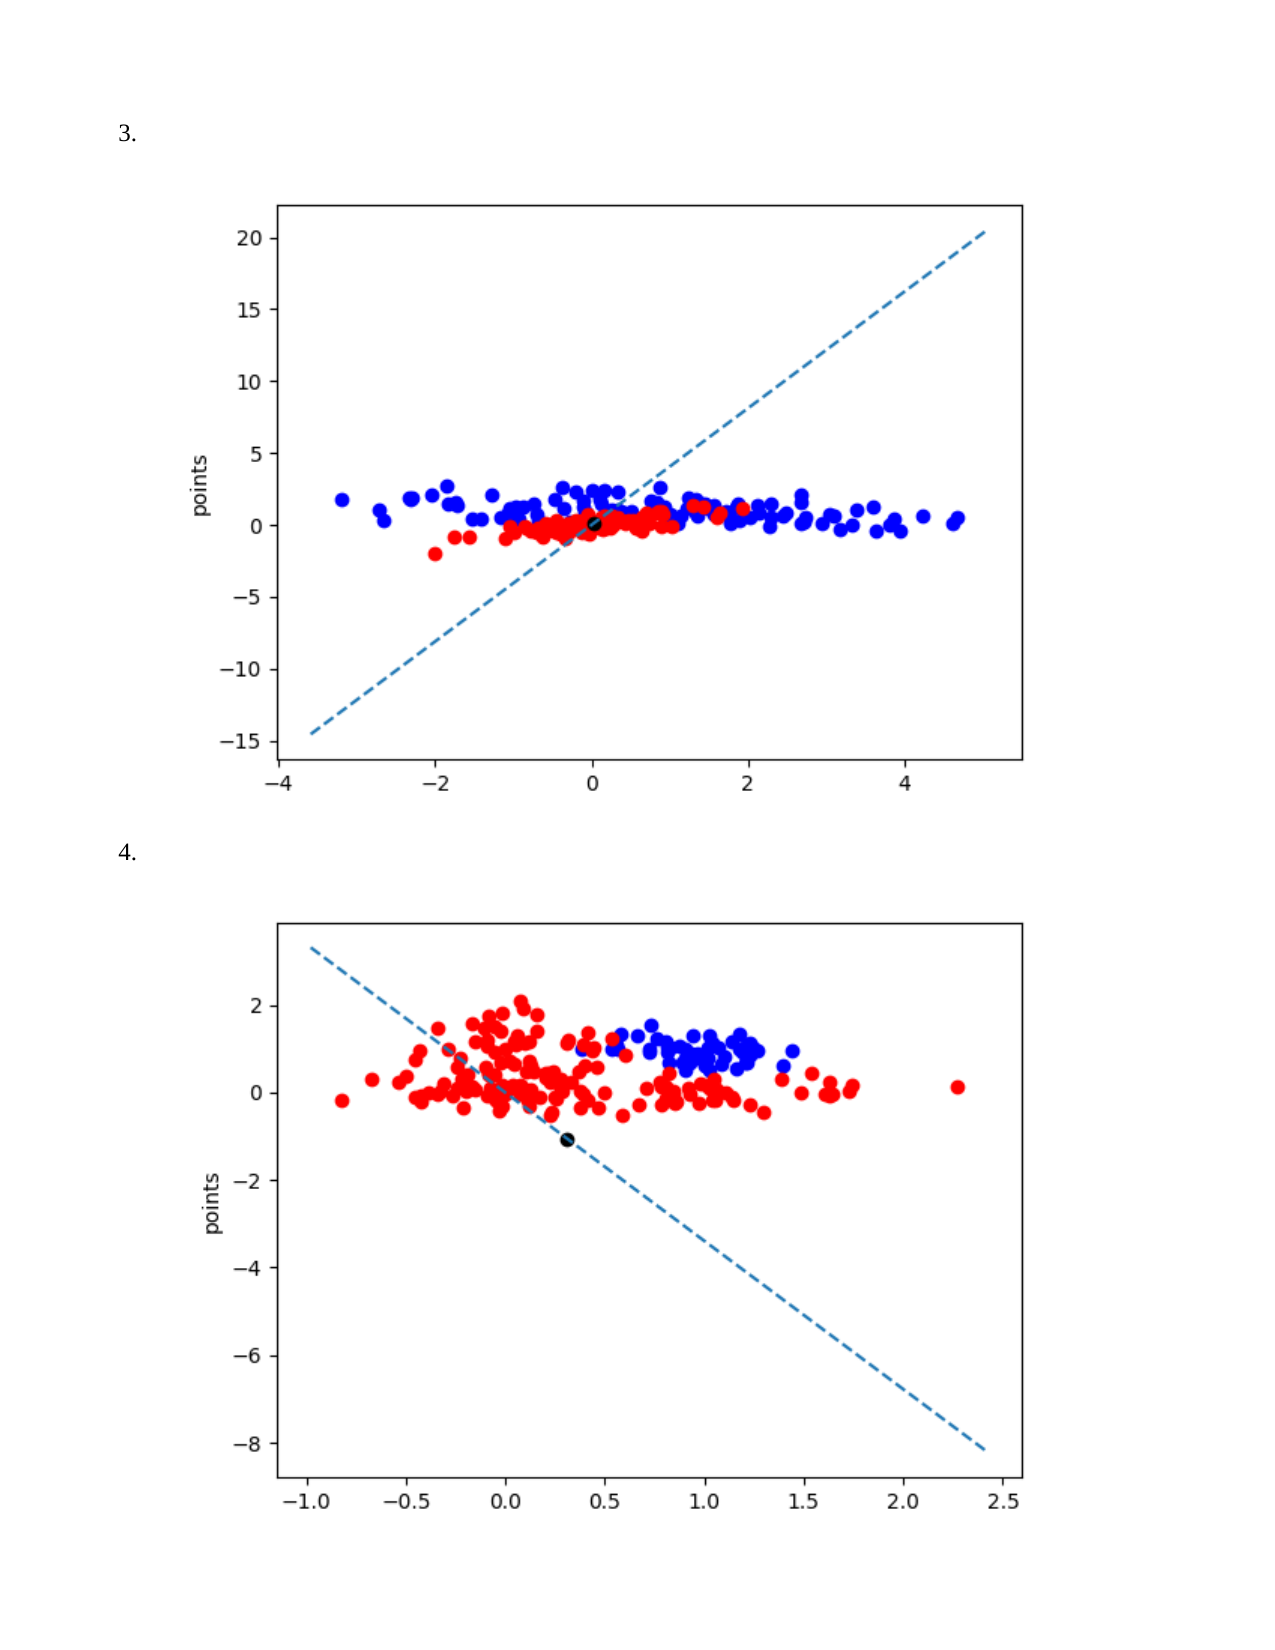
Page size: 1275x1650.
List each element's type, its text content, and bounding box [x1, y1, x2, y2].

picture [157, 118, 1118, 1557]
text 4. [118, 837, 157, 866]
text [1118, 837, 1157, 866]
text 3. [118, 118, 157, 147]
text [1118, 118, 1157, 147]
